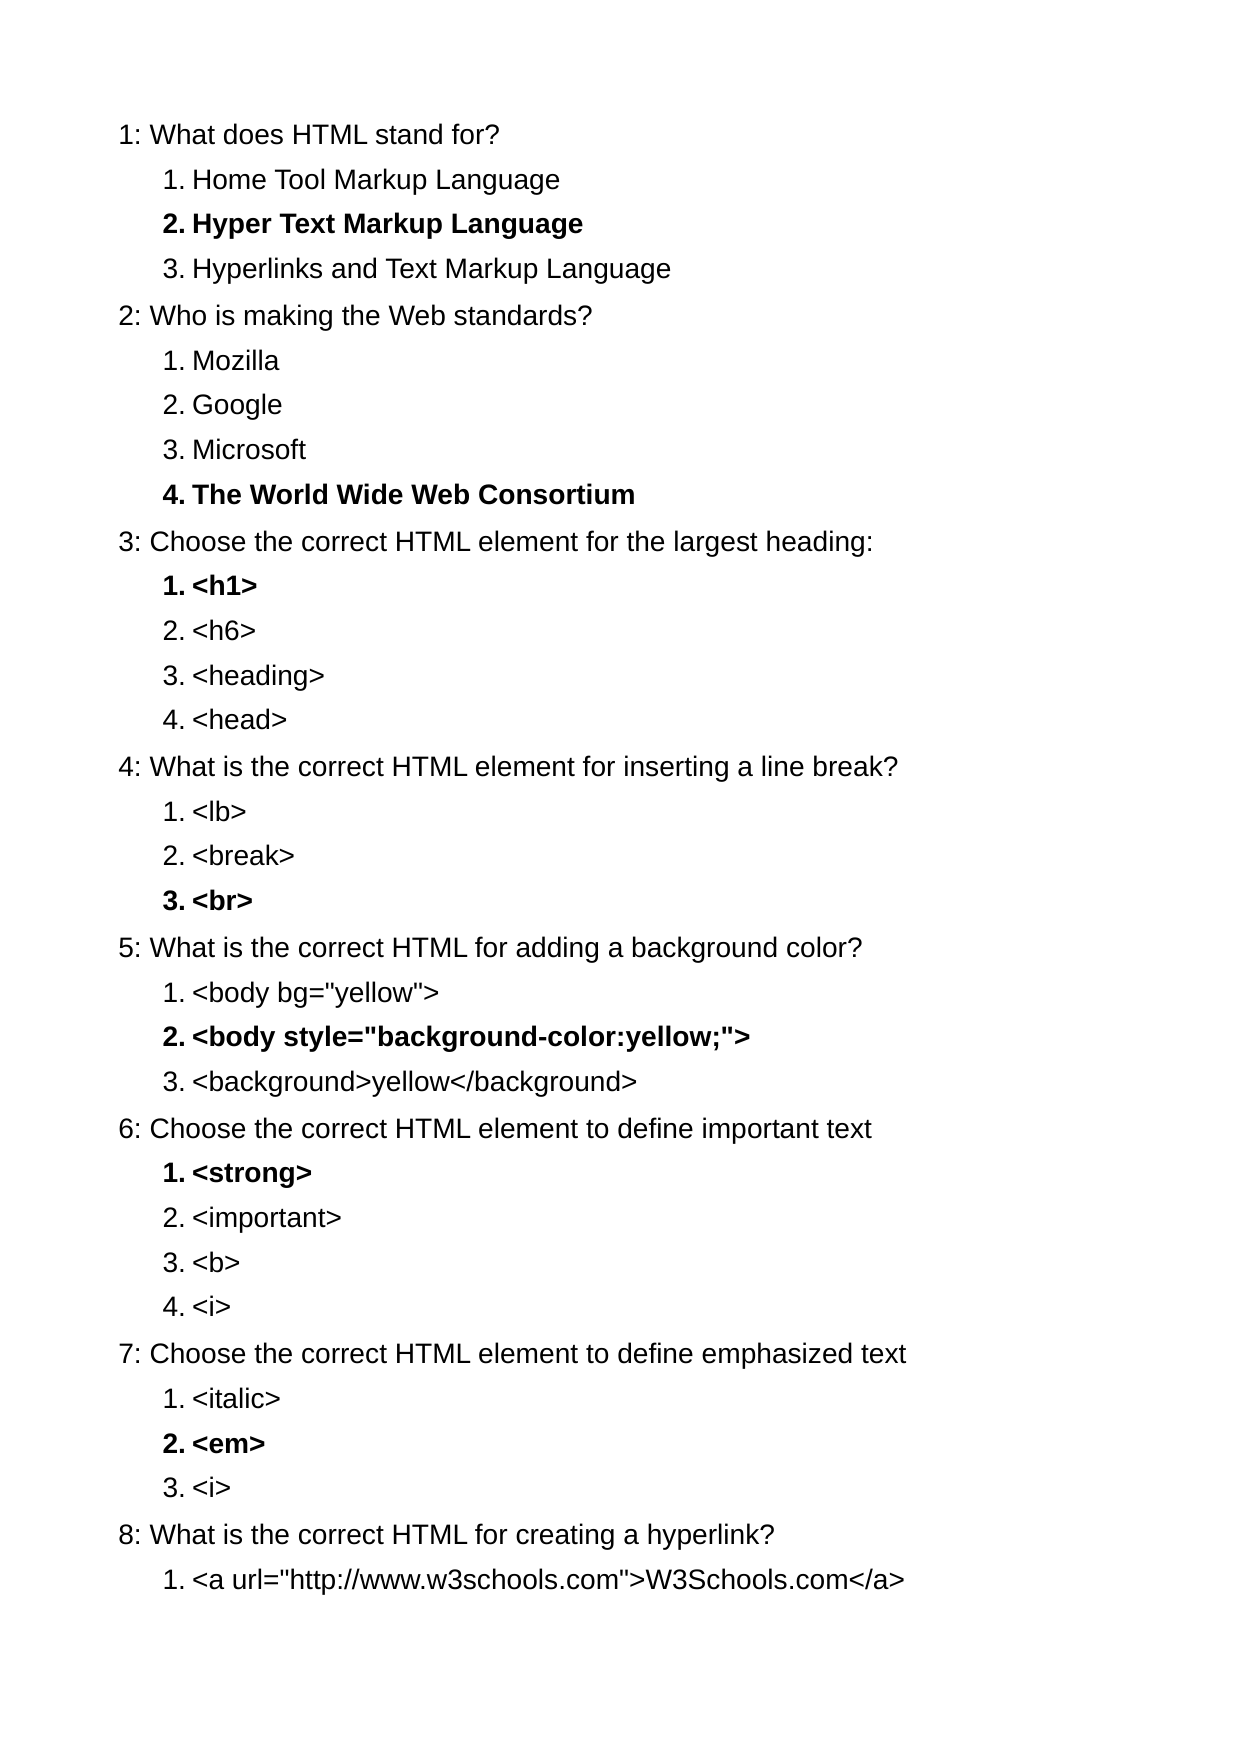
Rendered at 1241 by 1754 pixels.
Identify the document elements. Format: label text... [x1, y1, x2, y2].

list Google [162, 388, 1122, 421]
text 7: Choose the correct HTML element to define emphasized text [118, 1337, 1122, 1369]
text 4: What is the correct HTML element for inserting a line break? [118, 750, 1122, 782]
text 8: What is the correct HTML for creating a hyperlink? [118, 1518, 1122, 1550]
list <br> [162, 884, 1122, 916]
list Home Tool Markup Language [162, 163, 1122, 195]
text 1: What does HTML stand for? [118, 118, 1122, 151]
list <lb> [162, 795, 1122, 827]
list Mozilla [162, 344, 1122, 376]
list <break> [162, 839, 1122, 872]
list <body bg="yellow"> [162, 976, 1122, 1008]
list <i> [162, 1471, 1122, 1504]
list <heading> [162, 658, 1122, 691]
text 3: Choose the correct HTML element for the largest heading: [118, 524, 1122, 557]
list <a url="http://www.w3schools.com">W3Schools.com</a> [162, 1563, 1122, 1595]
list Hyper Text Markup Language [162, 207, 1122, 240]
list <head> [162, 703, 1122, 736]
list <em> [162, 1427, 1122, 1459]
list <i> [162, 1290, 1122, 1323]
list <strong> [162, 1156, 1122, 1189]
list <body style="background-color:yellow;"> [162, 1020, 1122, 1053]
list <italic> [162, 1382, 1122, 1414]
list <h1> [162, 569, 1122, 602]
list <background>yellow</background> [162, 1065, 1122, 1097]
text 5: What is the correct HTML for adding a background color? [118, 931, 1122, 963]
list Microsoft [162, 433, 1122, 465]
list <h6> [162, 614, 1122, 646]
list Hyperlinks and Text Markup Language [162, 252, 1122, 284]
list <b> [162, 1246, 1122, 1278]
list <important> [162, 1201, 1122, 1233]
text 2: Who is making the Web standards? [118, 299, 1122, 331]
text 6: Choose the correct HTML element to define important text [118, 1112, 1122, 1144]
list The World Wide Web Consortium [162, 478, 1122, 510]
